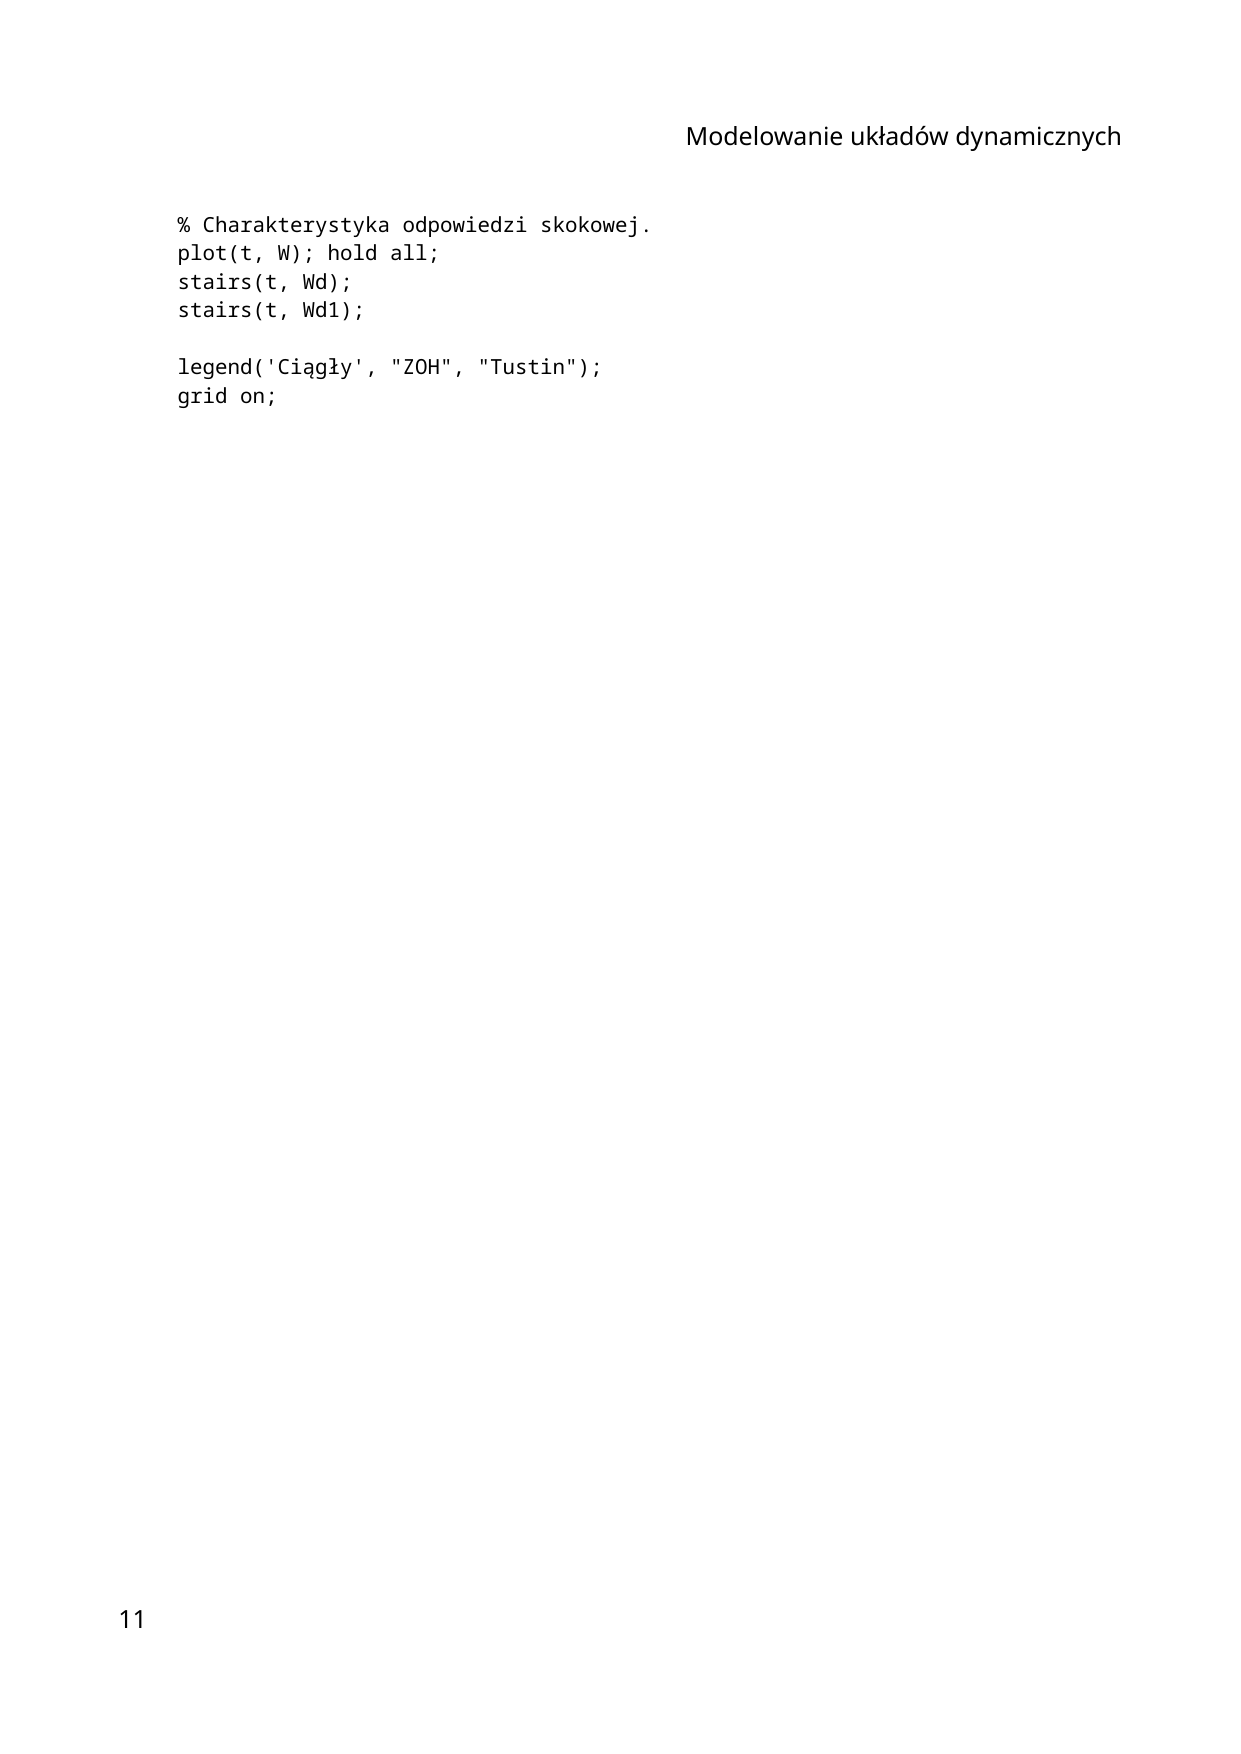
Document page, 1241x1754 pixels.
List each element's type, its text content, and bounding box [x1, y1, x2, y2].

text % Charakterystyka odpowiedzi skokowej. [177, 210, 1122, 238]
text plot(t, W); hold all; [177, 238, 1122, 267]
text legend('Ciągły', "ZOH", "Tustin"); [177, 352, 1122, 381]
text stairs(t, Wd1); [177, 295, 1122, 324]
text grid on; [177, 381, 1122, 409]
text stairs(t, Wd); [177, 267, 1122, 295]
